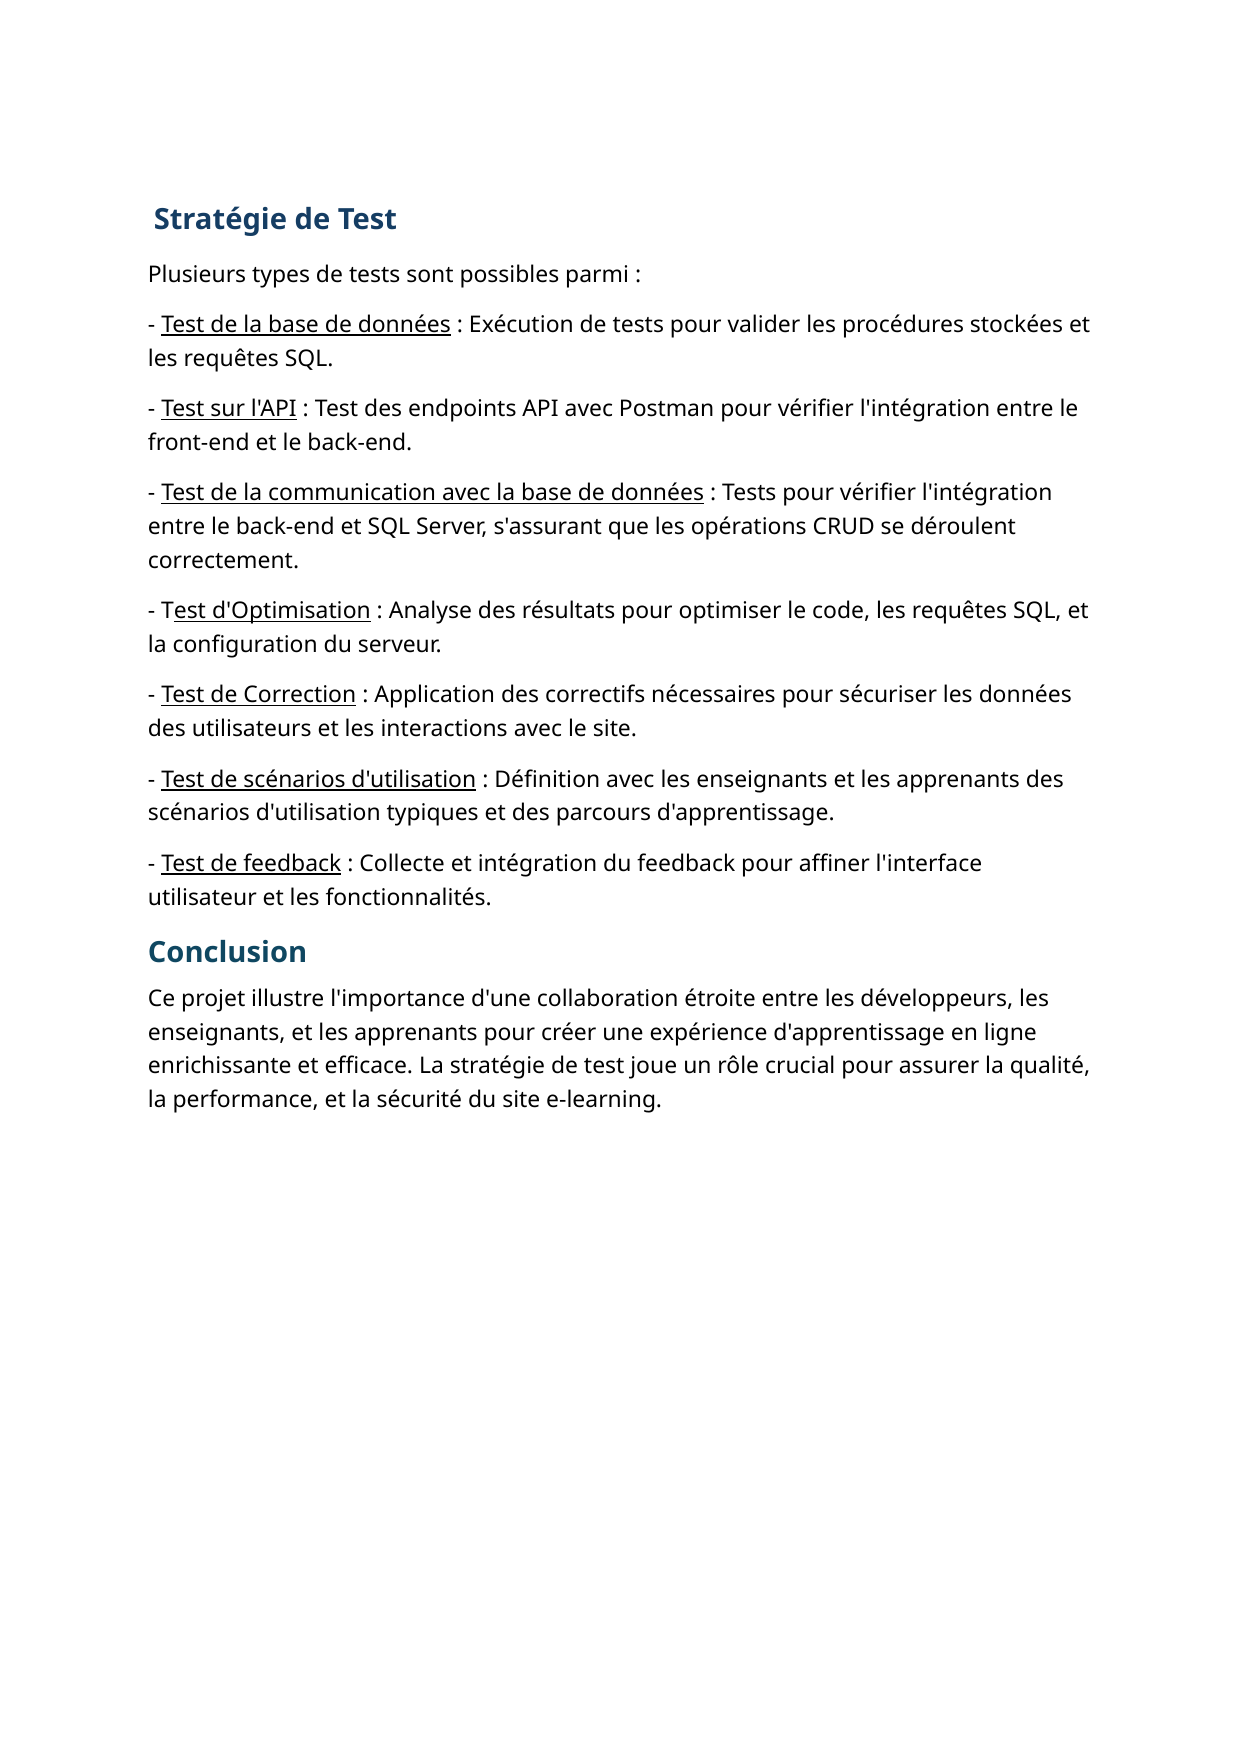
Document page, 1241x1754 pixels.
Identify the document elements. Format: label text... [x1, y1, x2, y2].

text - Test sur l'API : Test des endpoints API avec Postman pour vérifier l'intégration entre le front-end et le back-end. [148, 392, 1093, 457]
text - Test de feedback : Collecte et intégration du feedback pour affiner l'interface utilisateur et les fonctionnalités. [148, 847, 1093, 912]
text - Test de la communication avec la base de données : Tests pour vérifier l'intégration entre le back-end et SQL Server, s'assurant que les opérations CRUD se déroulent correctement. [148, 476, 1093, 575]
text - Test d'Optimisation : Analyse des résultats pour optimiser le code, les requêtes SQL, et la configuration du serveur. [148, 594, 1093, 659]
text Plusieurs types de tests sont possibles parmi : [148, 257, 1093, 289]
text Ce projet illustre l'importance d'une collaboration étroite entre les développeurs, les enseignants, et les apprenants pour créer une expérience d'apprentissage en ligne enrichissante et efficace. La stratégie de test joue un rôle crucial pour assurer la qualité, la performance, et la sécurité du site e-learning. [148, 982, 1093, 1114]
text - Test de scénarios d'utilisation : Définition avec les enseignants et les apprenants des scénarios d'utilisation typiques et des parcours d'apprentissage. [148, 762, 1093, 827]
text - Test de Correction : Application des correctifs nécessaires pour sécuriser les données des utilisateurs et les interactions avec le site. [148, 678, 1093, 743]
text - Test de la base de données : Exécution de tests pour valider les procédures stockées et les requêtes SQL. [148, 308, 1093, 373]
subtitle Conclusion [148, 931, 1093, 971]
text Stratégie de Test [148, 198, 1093, 238]
